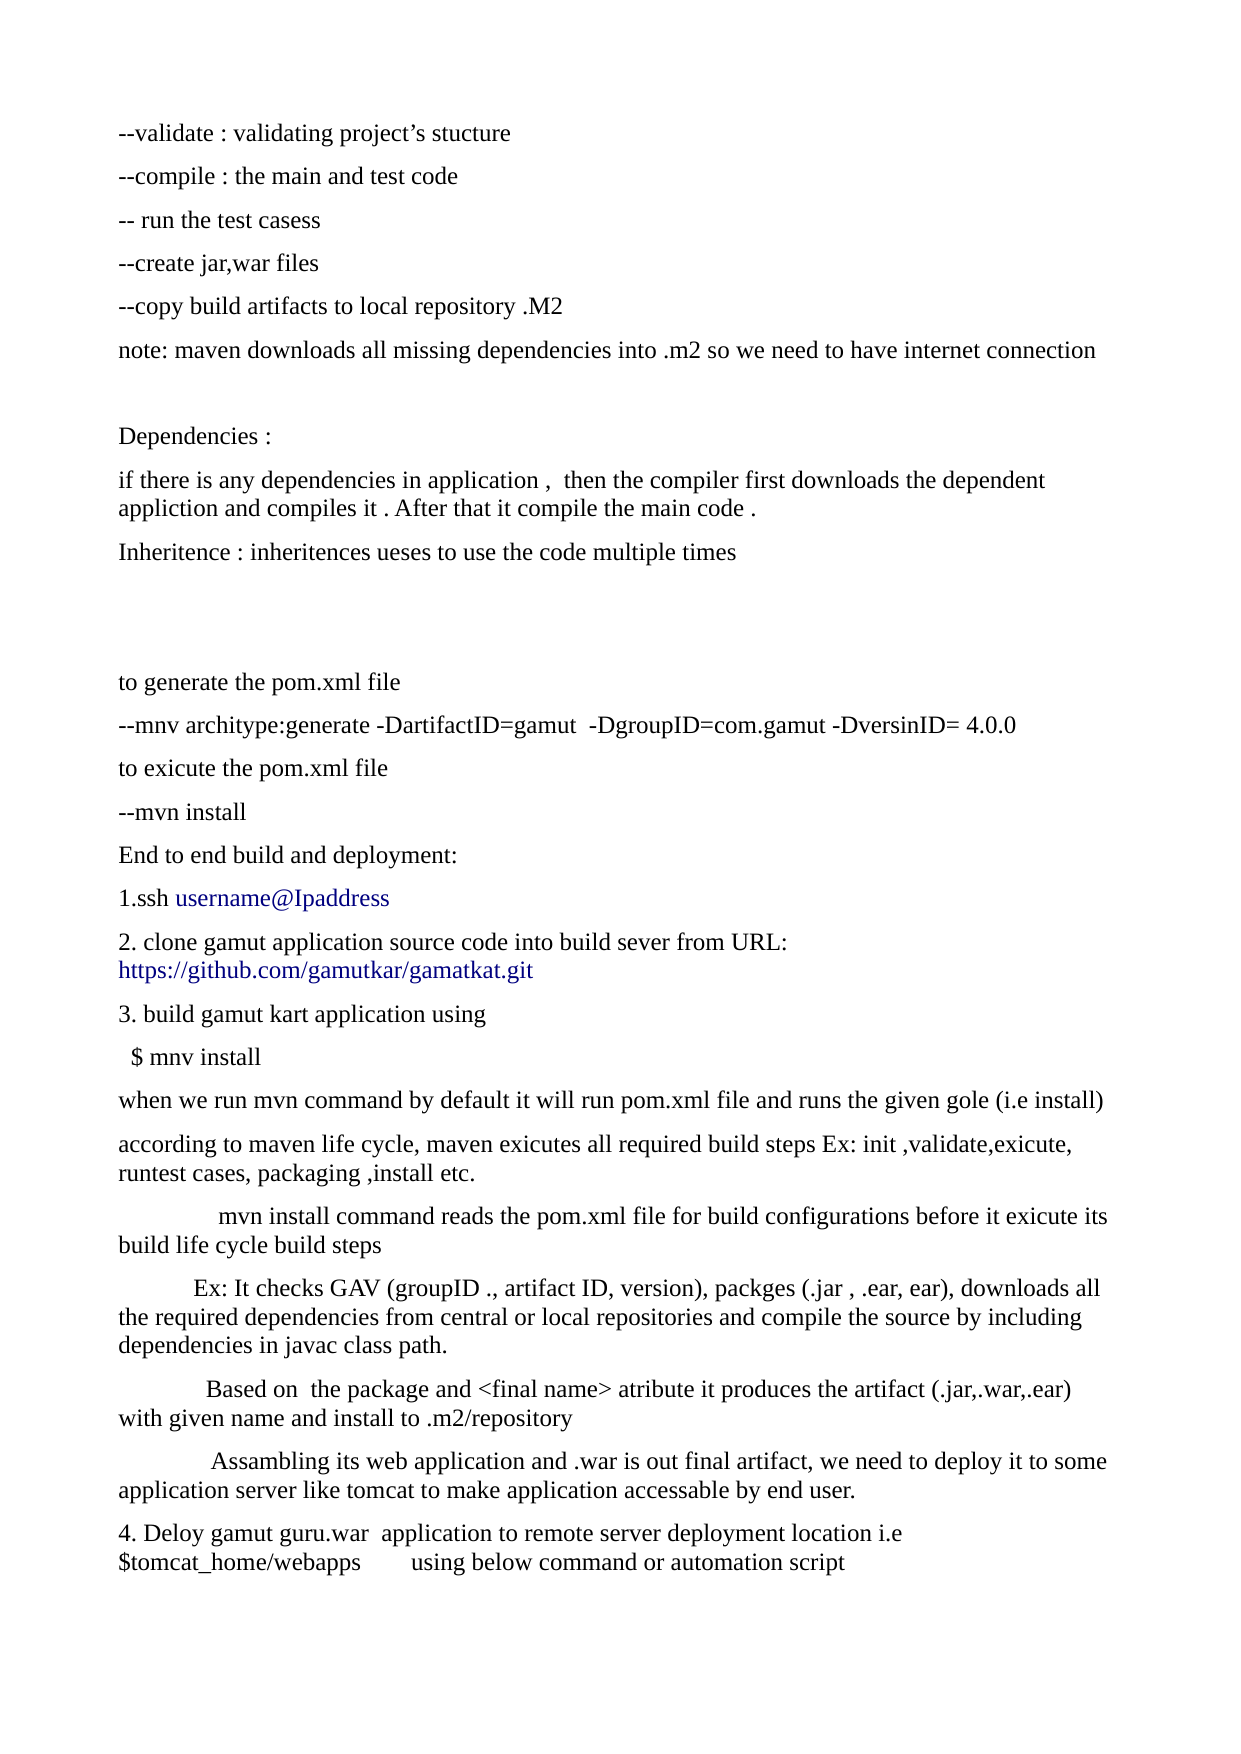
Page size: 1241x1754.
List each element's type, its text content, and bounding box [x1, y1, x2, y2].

text 1.ssh username@Ipaddress [118, 883, 1122, 912]
text Based on the package and <final name> atribute it produces the artifact (.jar,.war,.ear) with given name and install to .m2/repository [118, 1374, 1122, 1431]
text 3. build gamut kart application using [118, 999, 1122, 1028]
text Inheritence : inheritences ueses to use the code multiple times [118, 537, 1122, 566]
text Assambling its web application and .war is out final artifact, we need to deploy it to some application server like tomcat to make application accessable by end user. [118, 1446, 1122, 1503]
text Ex: It checks GAV (groupID ., artifact ID, version), packges (.jar , .ear, ear), downloads all the required dependencies from central or local repositories and compile the source by including dependencies in javac class path. [118, 1273, 1122, 1359]
text --mvn install [118, 797, 1122, 826]
text when we run mvn command by default it will run pom.xml file and runs the given gole (i.e install) [118, 1086, 1122, 1114]
text --mnv architype:generate -DartifactID=gamut -DgroupID=com.gamut -DversinID= 4.0.0 [118, 710, 1122, 739]
text $ mnv install [118, 1042, 1122, 1071]
text -- run the test casess [118, 205, 1122, 233]
text --validate : validating project’s stucture [118, 118, 1122, 147]
text to generate the pom.xml file [118, 667, 1122, 696]
text mvn install command reads the pom.xml file for build configurations before it exicute its build life cycle build steps [118, 1201, 1122, 1258]
text --create jar,war files [118, 248, 1122, 277]
text to exicute the pom.xml file [118, 753, 1122, 782]
text if there is any dependencies in application , then the compiler first downloads the dependent appliction and compiles it . After that it compile the main code . [118, 465, 1122, 522]
text Dependencies : [118, 421, 1122, 450]
text according to maven life cycle, maven exicutes all required build steps Ex: init ,validate,exicute, runtest cases, packaging ,install etc. [118, 1129, 1122, 1186]
text --copy build artifacts to local repository .M2 [118, 291, 1122, 320]
text End to end build and deployment: [118, 840, 1122, 869]
text 4. Deloy gamut guru.war application to remote server deployment location i.e $tomcat_home/webapps using below command or automation script [118, 1518, 1122, 1576]
text --compile : the main and test code [118, 161, 1122, 190]
text note: maven downloads all missing dependencies into .m2 so we need to have internet connection [118, 335, 1122, 363]
text 2. clone gamut application source code into build sever from URL: https://github.com/gamutkar/gamatkat.git [118, 927, 1122, 984]
